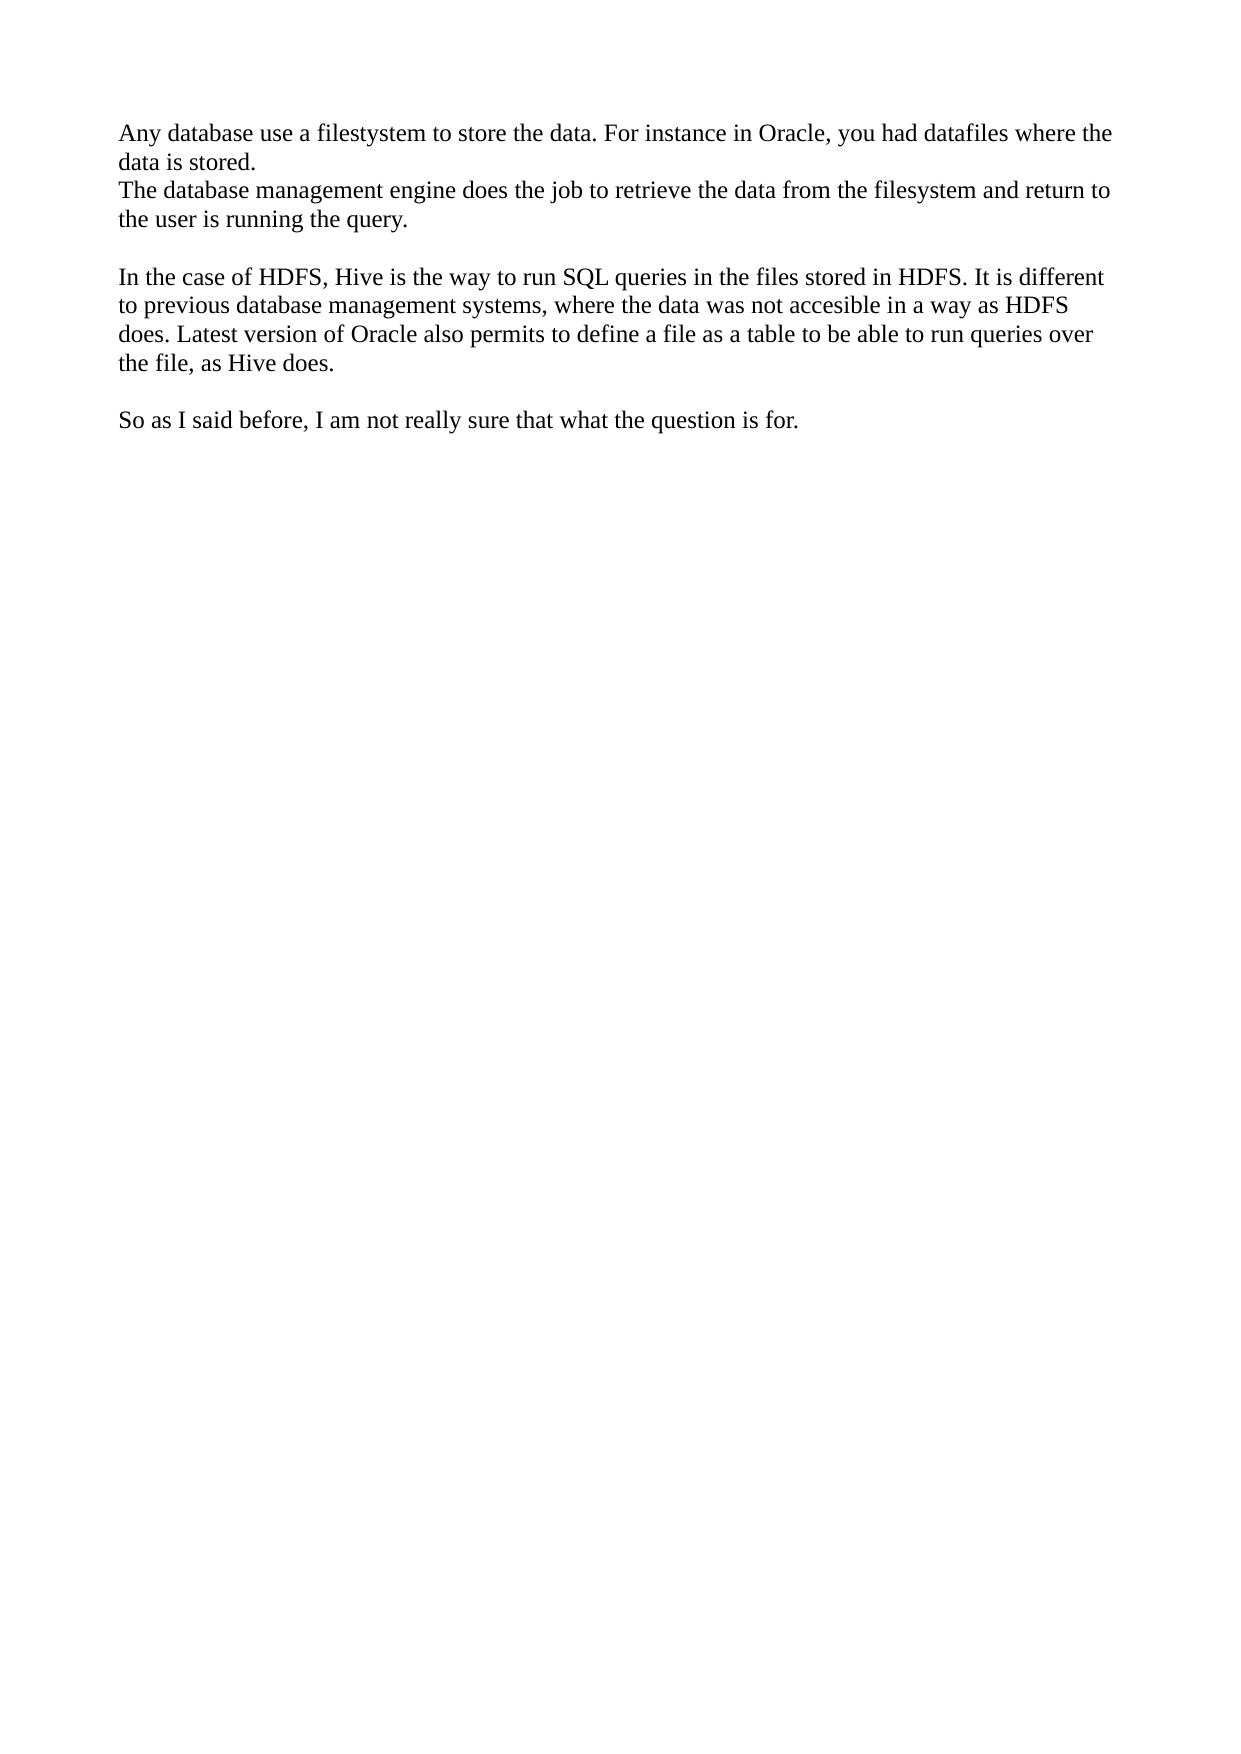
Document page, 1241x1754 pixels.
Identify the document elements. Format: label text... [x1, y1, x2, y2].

text So as I said before, I am not really sure that what the question is for. [118, 406, 1122, 434]
text The database management engine does the job to retrieve the data from the filesystem and return to the user is running the query. [118, 176, 1122, 233]
text Any database use a filestystem to store the data. For instance in Oracle, you had datafiles where the data is stored. [118, 118, 1122, 176]
text In the case of HDFS, Hive is the way to run SQL queries in the files stored in HDFS. It is different to previous database management systems, where the data was not accesible in a way as HDFS does. Latest version of Oracle also permits to define a file as a table to be able to run queries over the file, as Hive does. [118, 262, 1122, 377]
